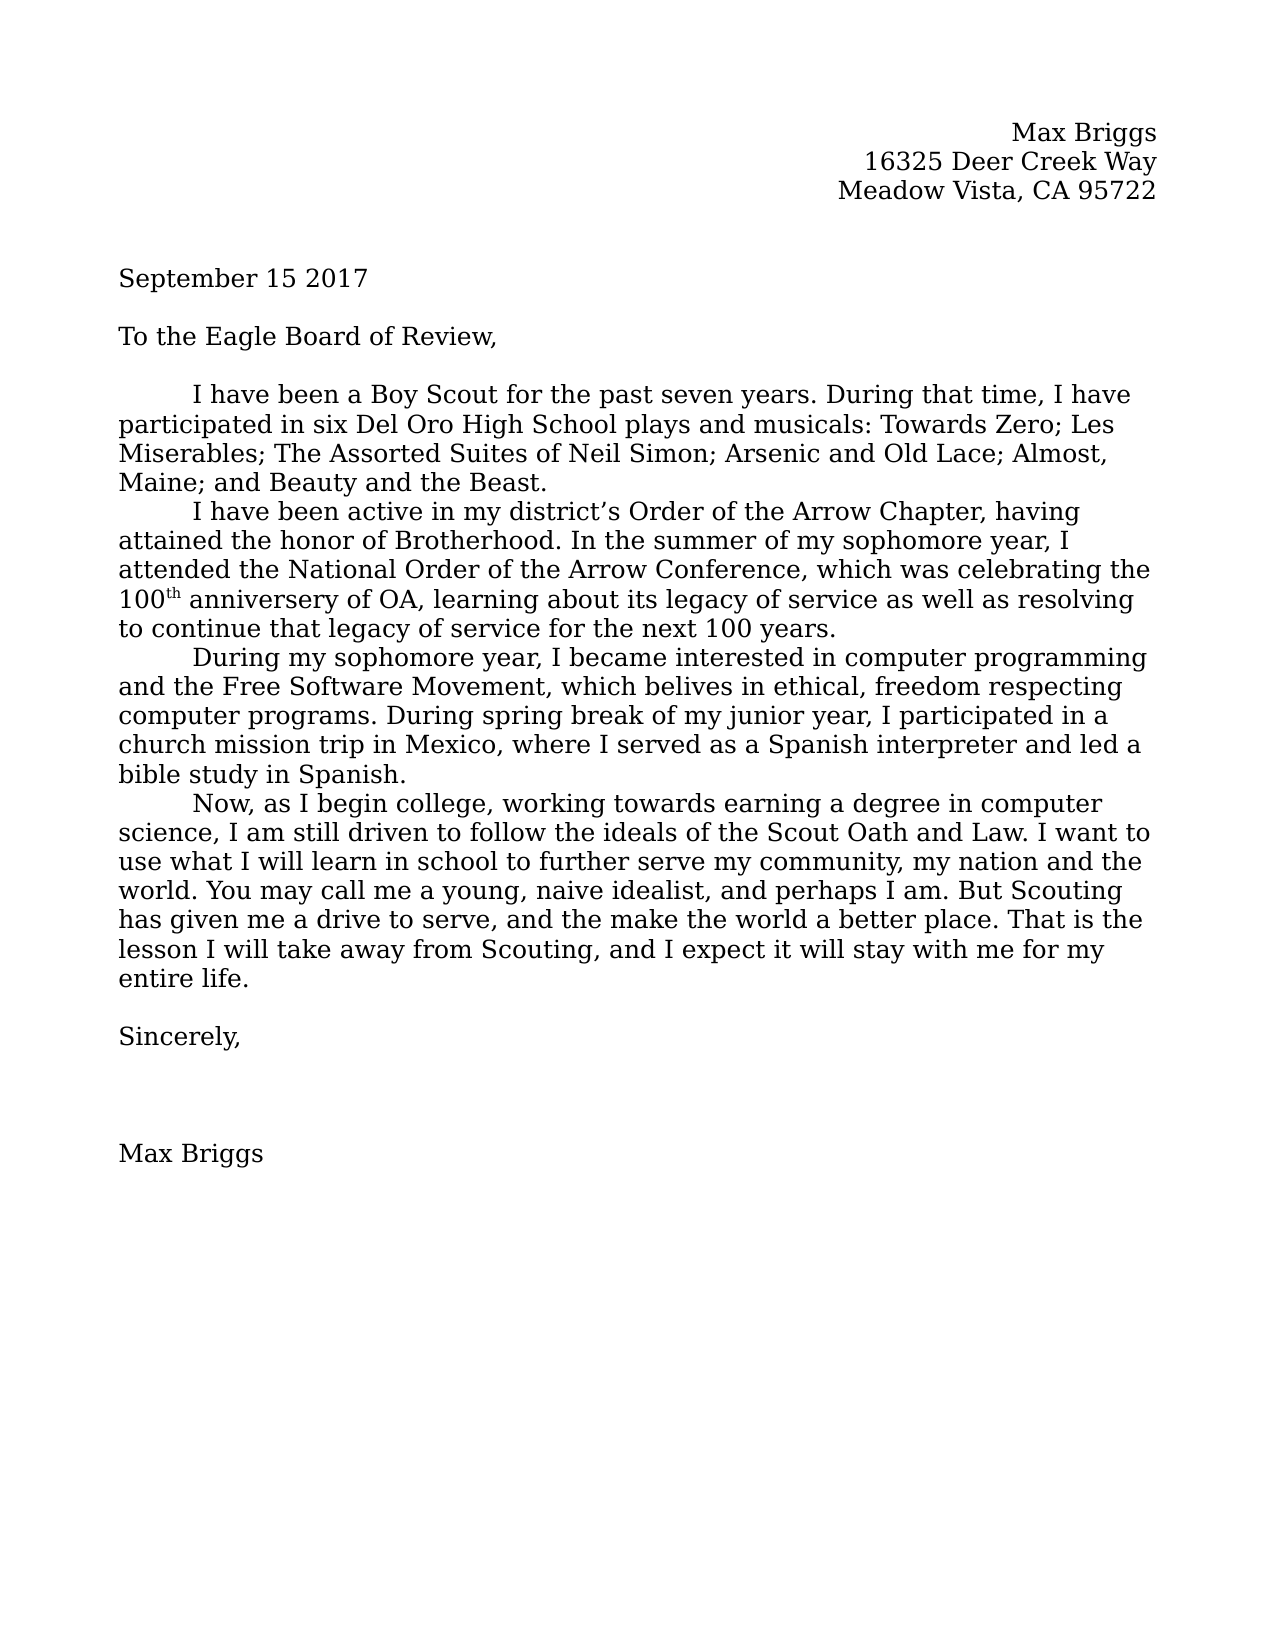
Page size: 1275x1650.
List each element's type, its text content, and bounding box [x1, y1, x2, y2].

text Max Briggs [118, 1139, 1157, 1168]
text September 15 2017 [118, 264, 1157, 293]
text Now, as I begin college, working towards earning a degree in computer science, I am still driven to follow the ideals of the Scout Oath and Law. I want to use what I will learn in school to further serve my community, my nation and the world. You may call me a young, naive idealist, and perhaps I am. But Scouting has given me a drive to serve, and the make the world a better place. That is the lesson I will take away from Scouting, and I expect it will stay with me for my entire life. [118, 789, 1157, 993]
text Max Briggs [118, 118, 1157, 147]
text Meadow Vista, CA 95722 [118, 176, 1157, 206]
text I have been active in my district’s Order of the Arrow Chapter, having attained the honor of Brotherhood. In the summer of my sophomore year, I attended the National Order of the Arrow Conference, which was celebrating the 100th anniversery of OA, learning about its legacy of service as well as resolving to continue that legacy of service for the next 100 years. [118, 497, 1157, 643]
text 16325 Deer Creek Way [118, 147, 1157, 176]
text Sincerely, [118, 1022, 1157, 1051]
text To the Eagle Board of Review, [118, 322, 1157, 351]
text I have been a Boy Scout for the past seven years. During that time, I have participated in six Del Oro High School plays and musicals: Towards Zero; Les Miserables; The Assorted Suites of Neil Simon; Arsenic and Old Lace; Almost, Maine; and Beauty and the Beast. [118, 381, 1157, 497]
text During my sophomore year, I became interested in computer programming and the Free Software Movement, which belives in ethical, freedom respecting computer programs. During spring break of my junior year, I participated in a church mission trip in Mexico, where I served as a Spanish interpreter and led a bible study in Spanish. [118, 643, 1157, 789]
